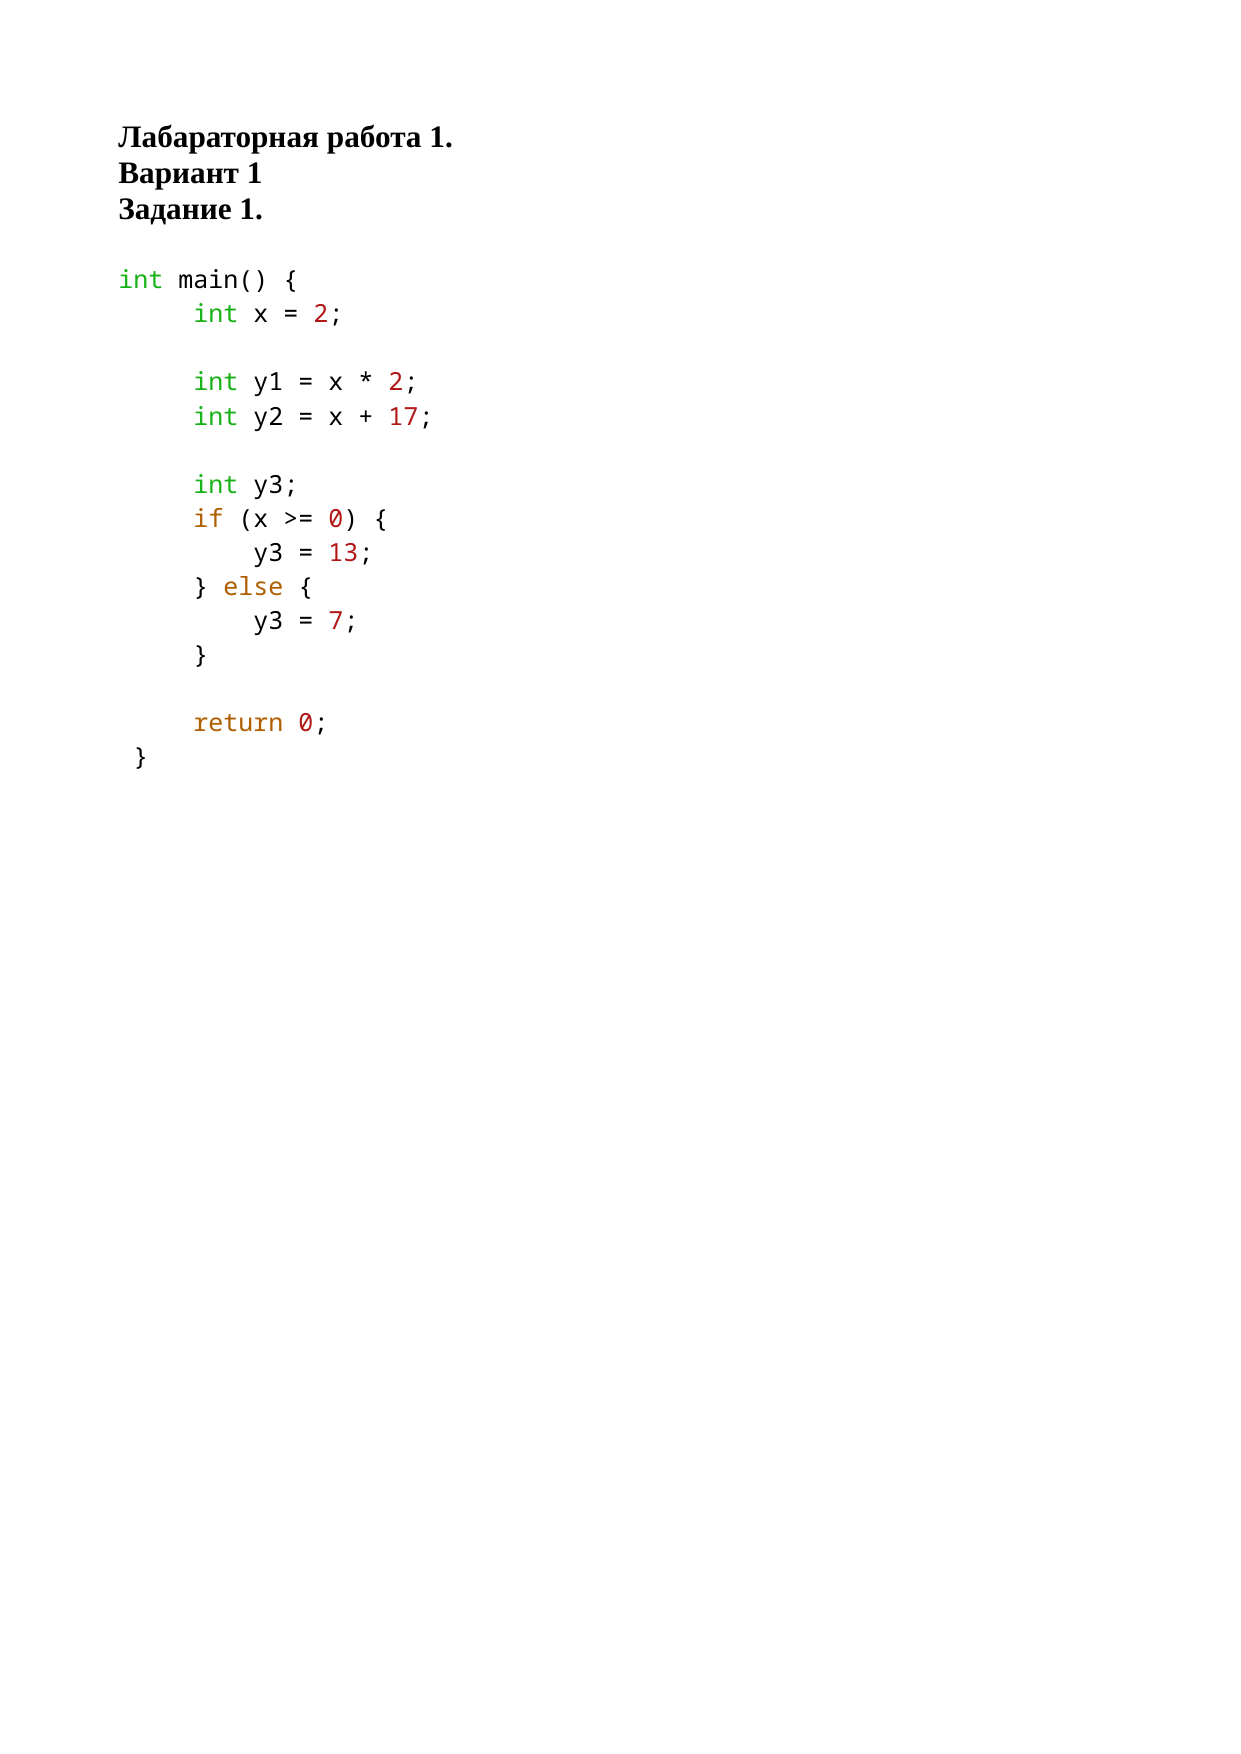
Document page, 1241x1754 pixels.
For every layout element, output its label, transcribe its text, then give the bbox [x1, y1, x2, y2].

text int main() { int x = 2; int y1 = x * 2; int y2 = x + 17; int y3; if (x >= 0) { y3 = 13; } else { y3 = 7; } return 0; } [118, 262, 1122, 807]
text Вариант 1 [118, 154, 1122, 190]
text Лабараторная работа 1. [118, 118, 1122, 154]
text Задание 1. [118, 190, 1122, 226]
